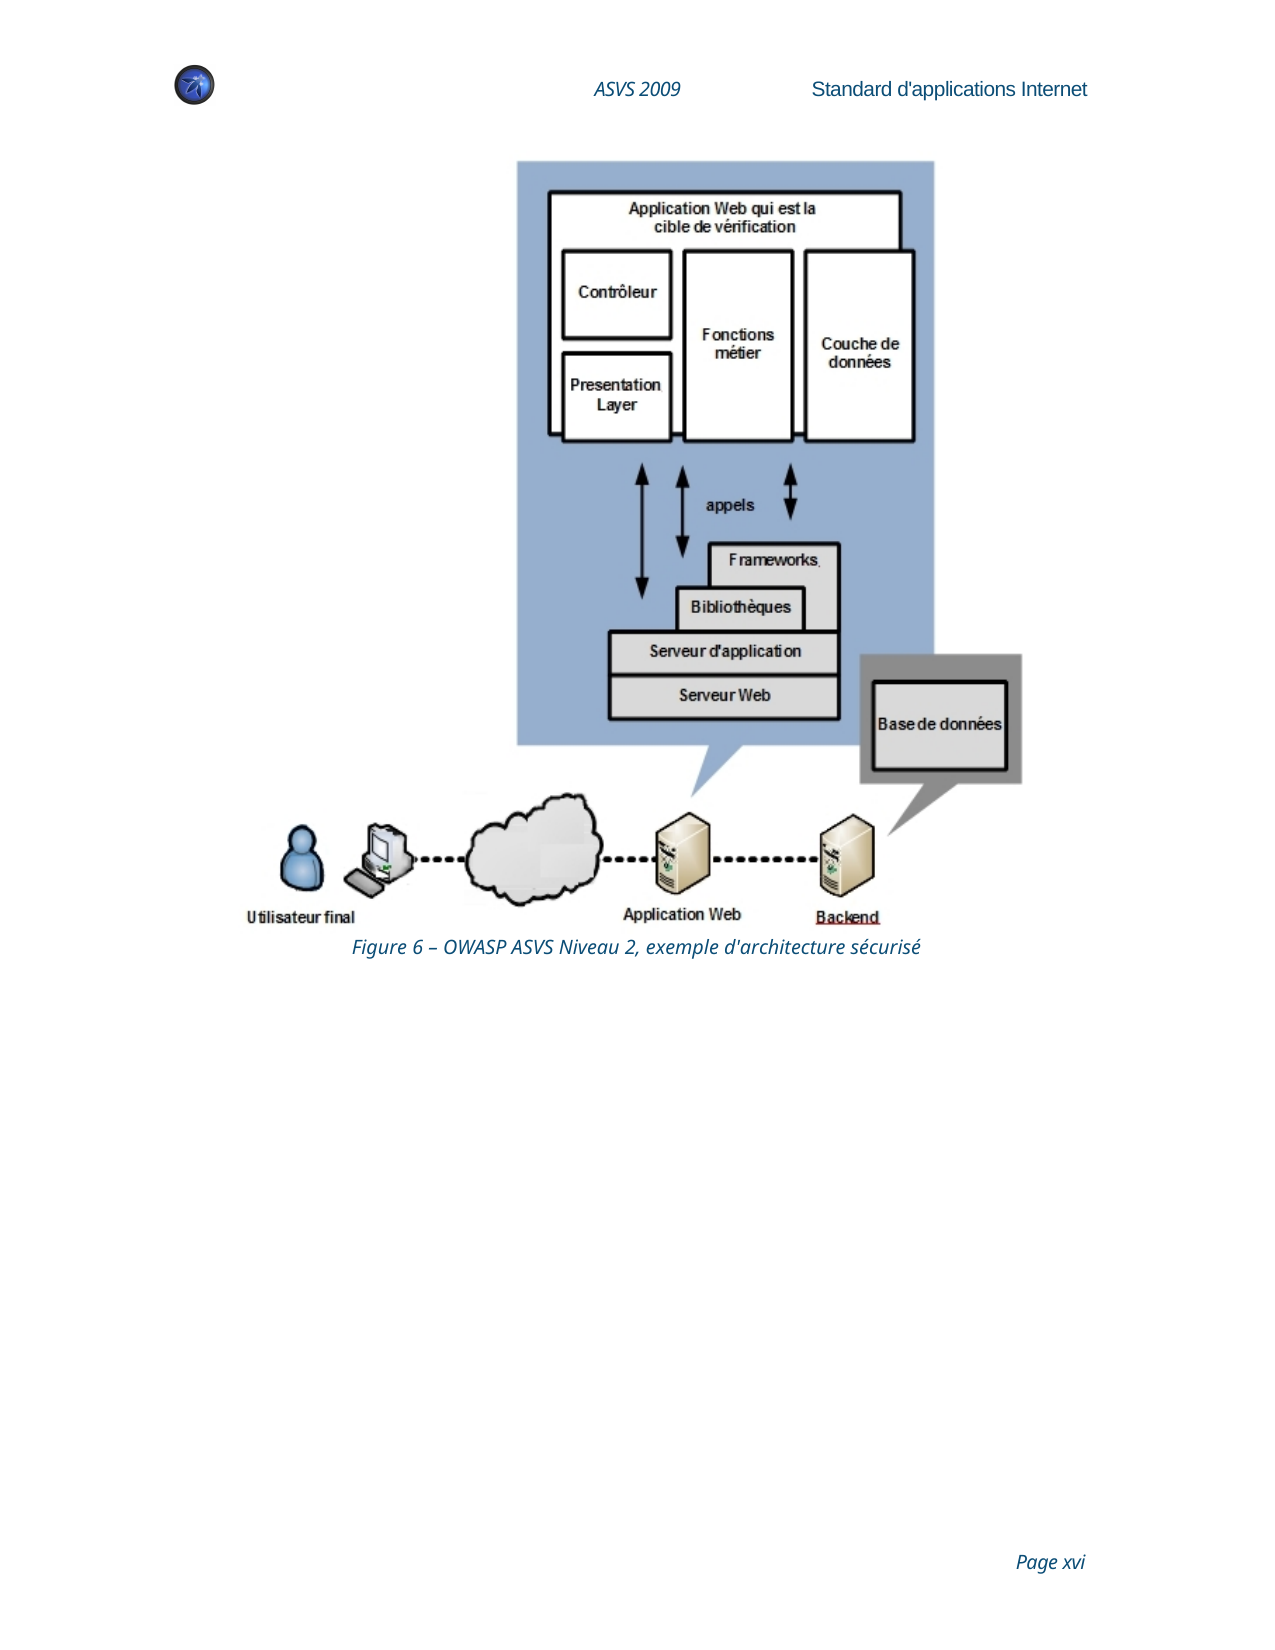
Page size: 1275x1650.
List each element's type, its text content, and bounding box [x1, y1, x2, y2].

text Figure 6 – OWASP ASVS Niveau 2, exemple d'architecture sécurisé [187, 150, 1087, 960]
picture [173, 64, 216, 106]
picture [237, 150, 1038, 934]
